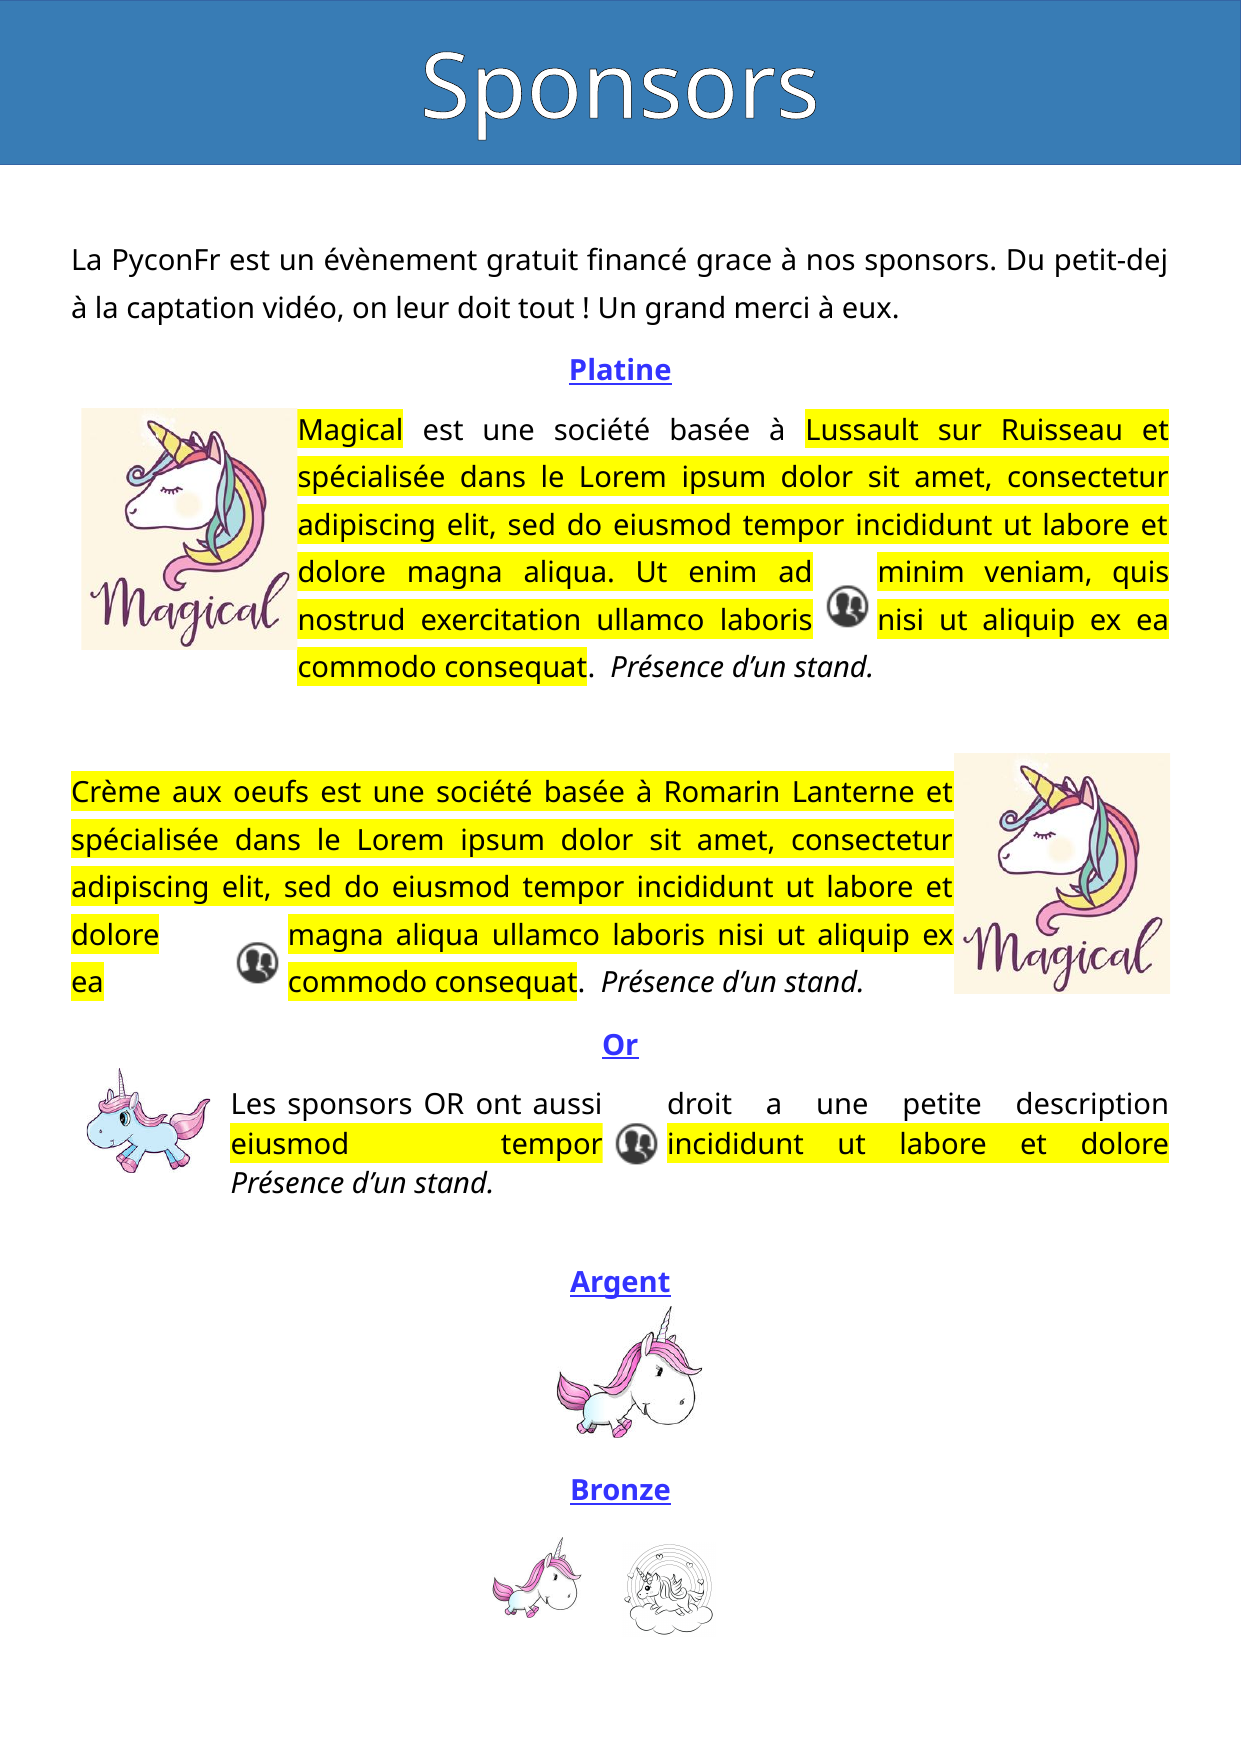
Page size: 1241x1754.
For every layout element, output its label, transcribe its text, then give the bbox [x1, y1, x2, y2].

subtitle Or [71, 1024, 1169, 1063]
picture [954, 753, 1171, 994]
picture [86, 1068, 211, 1173]
subtitle Bronze [71, 1469, 1169, 1509]
subtitle Argent [71, 1262, 1169, 1301]
picture [223, 940, 288, 993]
picture [81, 408, 298, 650]
text Crème aux oeufs est une société basée à Romarin Lanterne et spécialisée dans le Lorem ipsum dolor sit amet, consectetur adipiscing elit, sed do eiusmod tempor incididunt ut labore et dolore magna aliqua ullamco laboris nisi ut aliquip ex ea commodo consequat. Présence d’un stand. [71, 771, 1169, 1001]
picture [602, 1121, 667, 1174]
text Les sponsors OR ont aussi droit a une petite description eiusmod tempor incididunt ut labore et dolore Présence d’un stand. [230, 1083, 1169, 1202]
subtitle Platine [71, 349, 1169, 389]
text La PyconFr est un évènement gratuit financé grace à nos sponsors. Du petit-dej à la captation vidéo, on leur doit tout ! Un grand merci à eux. [71, 239, 1169, 327]
picture [621, 1542, 716, 1637]
picture [556, 1306, 703, 1438]
picture [813, 583, 878, 637]
text Magical est une société basée à Lussault sur Ruisseau et spécialisée dans le Lorem ipsum dolor sit amet, consectetur adipiscing elit, sed do eiusmod tempor incididunt ut labore et dolore magna aliqua. Ut enim ad minim veniam, quis nostrud exercitation ullamco laboris nisi ut aliquip ex ea commodo consequat. Présence d’un stand. [71, 409, 1169, 686]
picture [492, 1537, 582, 1618]
